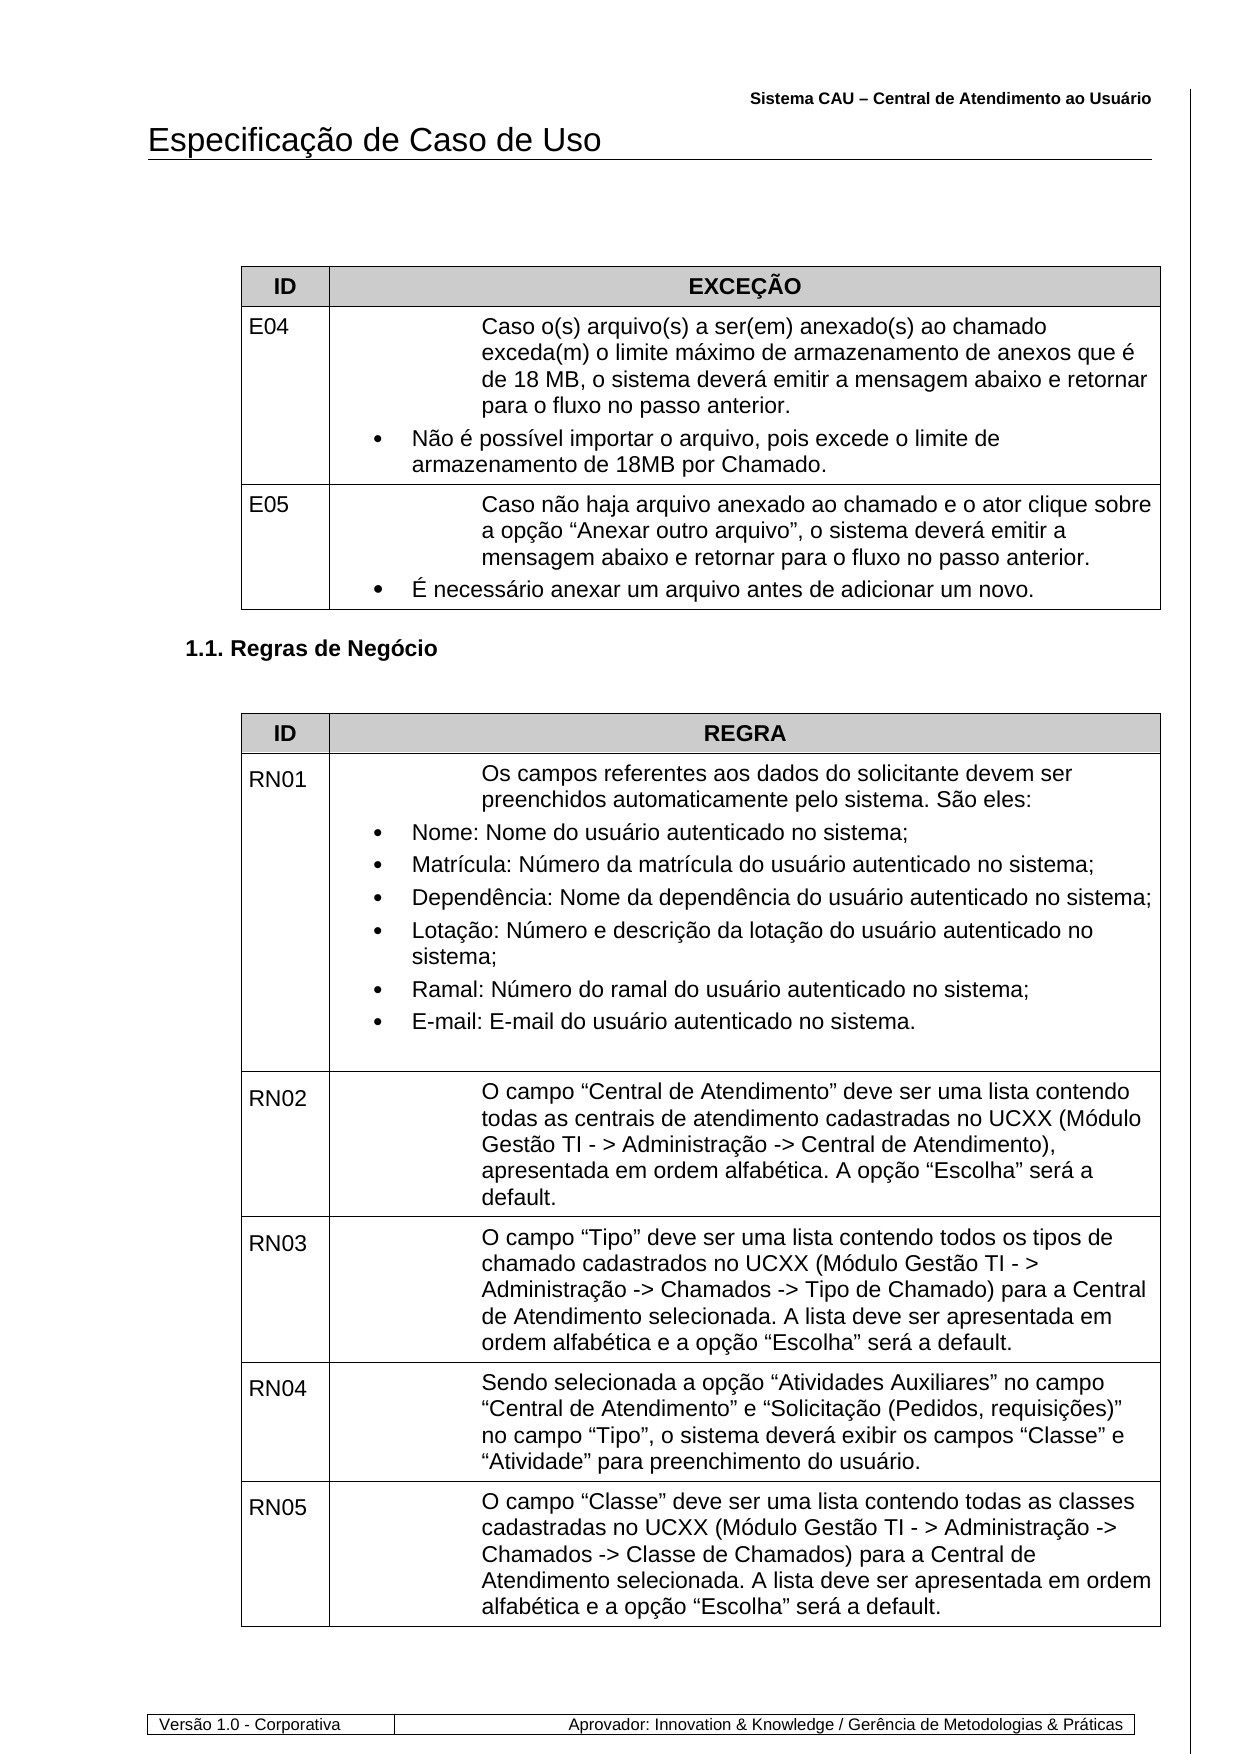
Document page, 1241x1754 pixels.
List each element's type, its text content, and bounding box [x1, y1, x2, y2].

table_header EXCEÇÃO [330, 267, 1160, 306]
table_header REGRA [330, 714, 1160, 752]
table_header ID [242, 267, 329, 306]
subtitle Regras de Negócio [185, 635, 1152, 661]
table_cell O campo “Central de Atendimento” deve ser uma lista contendo todas as centrais de atendimento cadastradas no UCXX (Módulo Gestão TI - > Administração -> Central de Atendimento), apresentada em ordem alfabética. A opção “Escolha” será a default. [330, 1072, 1160, 1216]
table_cell E05 [242, 485, 329, 609]
table_cell RN03 [242, 1217, 329, 1362]
table_cell O campo “Tipo” deve ser uma lista contendo todos os tipos de chamado cadastrados no UCXX (Módulo Gestão TI - > Administração -> Chamados -> Tipo de Chamado) para a Central de Atendimento selecionada. A lista deve ser apresentada em ordem alfabética e a opção “Escolha” será a default. [330, 1217, 1160, 1362]
table_cell E04 [242, 307, 329, 484]
table_header ID [242, 714, 329, 752]
table_cell RN02 [242, 1072, 329, 1216]
table_cell Caso o(s) arquivo(s) a ser(em) anexado(s) ao chamado exceda(m) o limite máximo de armazenamento de anexos que é de 18 MB, o sistema deverá emitir a mensagem abaixo e retornar para o fluxo no passo anterior. Não é possível importar o arquivo, pois excede o limite de armazenamento de 18MB por Chamado. [330, 307, 1160, 484]
table_cell RN01 [242, 754, 329, 1071]
table_cell Sendo selecionada a opção “Atividades Auxiliares” no campo “Central de Atendimento” e “Solicitação (Pedidos, requisições)” no campo “Tipo”, o sistema deverá exibir os campos “Classe” e “Atividade” para preenchimento do usuário. [330, 1363, 1160, 1481]
table_cell RN04 [242, 1363, 329, 1481]
table_cell RN05 [242, 1482, 329, 1626]
table_cell Caso não haja arquivo anexado ao chamado e o ator clique sobre a opção “Anexar outro arquivo”, o sistema deverá emitir a mensagem abaixo e retornar para o fluxo no passo anterior. É necessário anexar um arquivo antes de adicionar um novo. [330, 485, 1160, 609]
table_cell O campo “Classe” deve ser uma lista contendo todas as classes cadastradas no UCXX (Módulo Gestão TI - > Administração -> Chamados -> Classe de Chamados) para a Central de Atendimento selecionada. A lista deve ser apresentada em ordem alfabética e a opção “Escolha” será a default. [330, 1482, 1160, 1626]
table_cell Os campos referentes aos dados do solicitante devem ser preenchidos automaticamente pelo sistema. São eles: Nome: Nome do usuário autenticado no sistema; Matrícula: Número da matrícula do usuário autenticado no sistema; Dependência: Nome da dependência do usuário autenticado no sistema; Lotação: Número e descrição da lotação do usuário autenticado no sistema; Ramal: Número do ramal do usuário autenticado no sistema; E-mail: E-mail do usuário autenticado no sistema. [330, 754, 1160, 1071]
